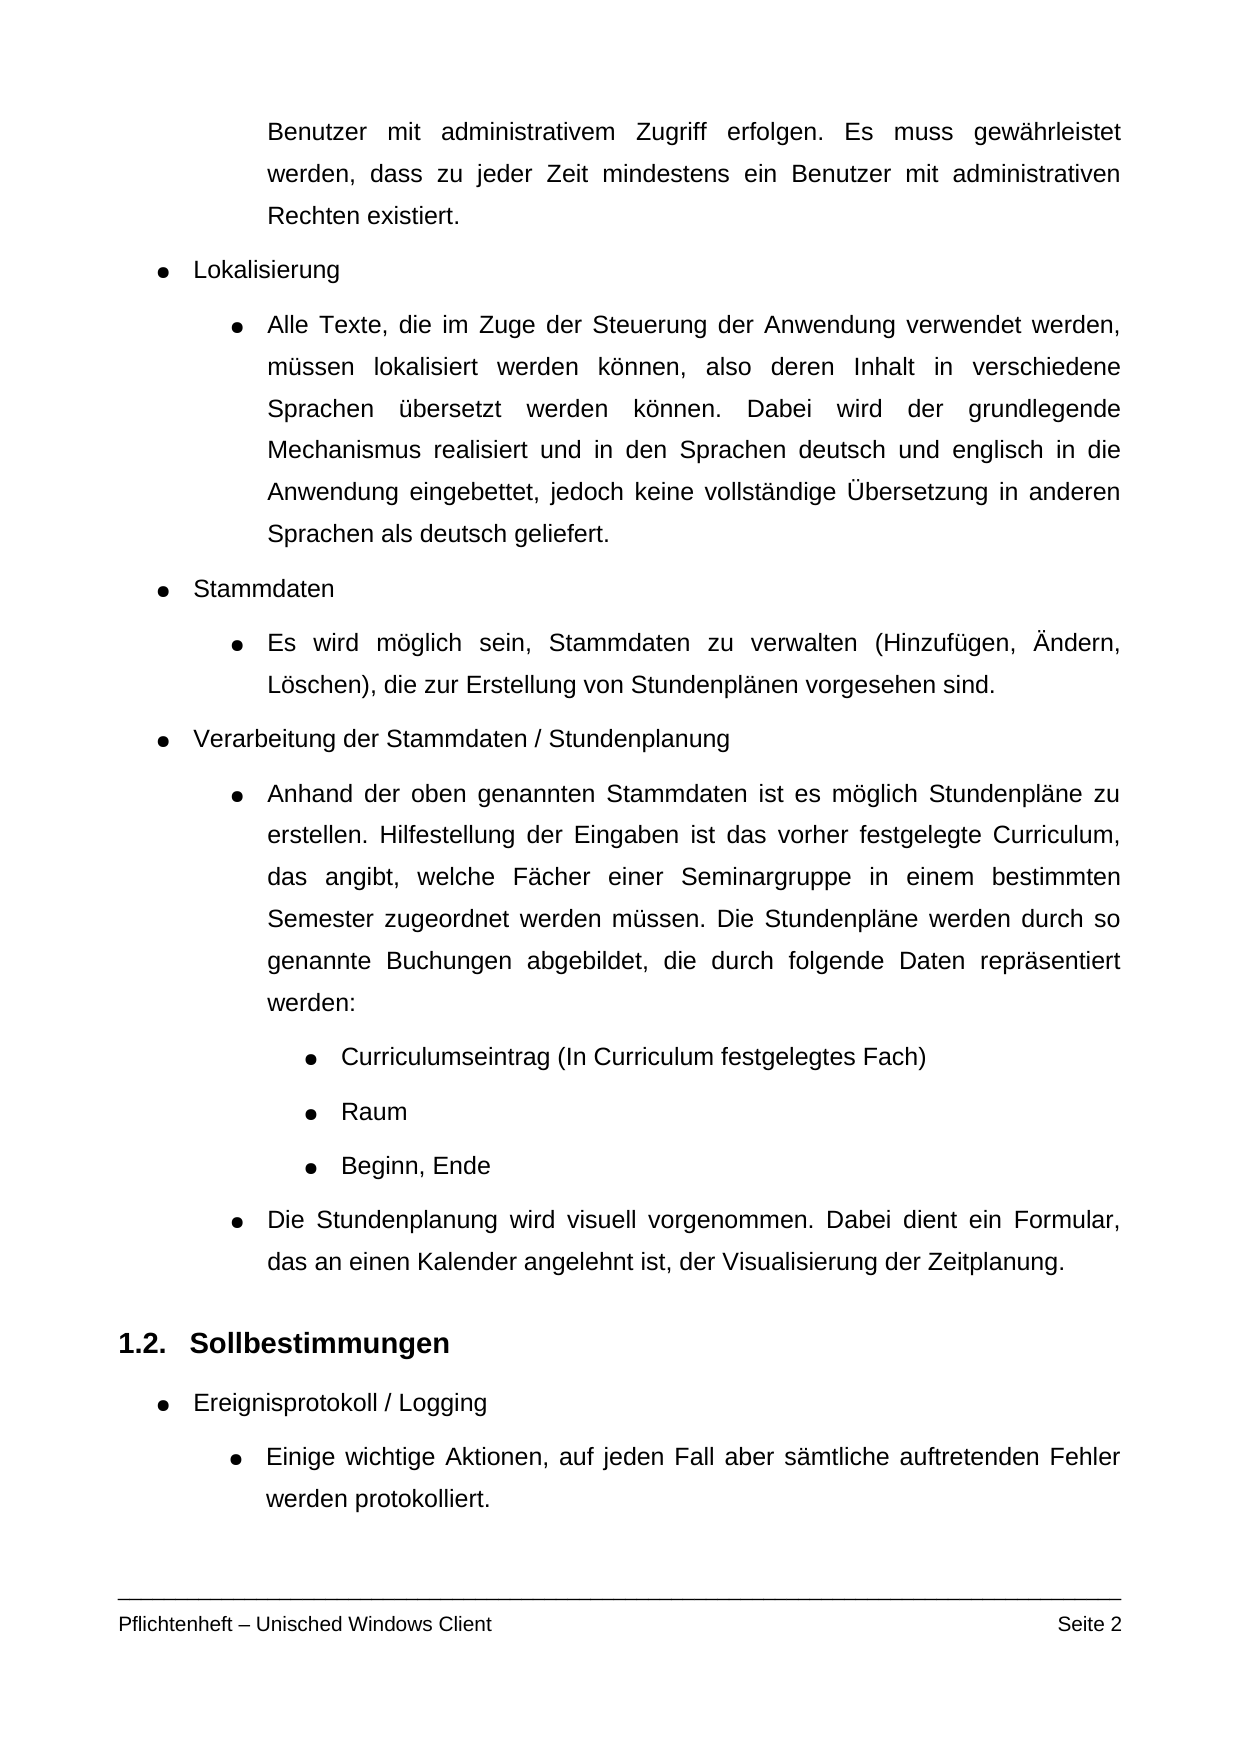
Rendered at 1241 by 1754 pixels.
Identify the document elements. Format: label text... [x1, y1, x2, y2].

list Lokalisierung [156, 256, 1122, 284]
list Raum [303, 1097, 1122, 1125]
subtitle Sollbestimmungen [118, 1327, 1122, 1360]
list Anhand der oben genannten Stammdaten ist es möglich Stundenpläne zu erstellen. Hilfestellung der Eingaben ist das vorher festgelegte Curriculum, das angibt, welche Fächer einer Seminargruppe in einem bestimmten Semester zugeordnet werden müssen. Die Stundenpläne werden durch so genannte Buchungen abgebildet, die durch folgende Daten repräsentiert werden: [229, 779, 1122, 1017]
list Einige wichtige Aktionen, auf jeden Fall aber sämtliche auftretenden Fehler werden protokolliert. [228, 1443, 1122, 1513]
list Benutzer mit administrativem Zugriff erfolgen. Es muss gewährleistet werden, dass zu jeder Zeit mindestens ein Benutzer mit administrativen Rechten existiert. [229, 118, 1122, 230]
list Beginn, Ende [303, 1152, 1122, 1180]
list Es wird möglich sein, Stammdaten zu verwalten (Hinzufügen, Ändern, Löschen), die zur Erstellung von Stundenplänen vorgesehen sind. [229, 629, 1122, 698]
list Die Stundenplanung wird visuell vorgenommen. Dabei dient ein Formular, das an einen Kalender angelehnt ist, der Visualisierung der Zeitplanung. [229, 1206, 1122, 1276]
list Curriculumseintrag (In Curriculum festgelegtes Fach) [303, 1043, 1122, 1071]
list Alle Texte, die im Zuge der Steuerung der Anwendung verwendet werden, müssen lokalisiert werden können, also deren Inhalt in verschiedene Sprachen übersetzt werden können. Dabei wird der grundlegende Mechanismus realisiert und in den Sprachen deutsch und englisch in die Anwendung eingebettet, jedoch keine vollständige Übersetzung in anderen Sprachen als deutsch geliefert. [229, 311, 1122, 548]
list Verarbeitung der Stammdaten / Stundenplanung [156, 725, 1122, 753]
list Stammdaten [156, 574, 1122, 602]
list Ereignisprotokoll / Logging [156, 1389, 1122, 1417]
